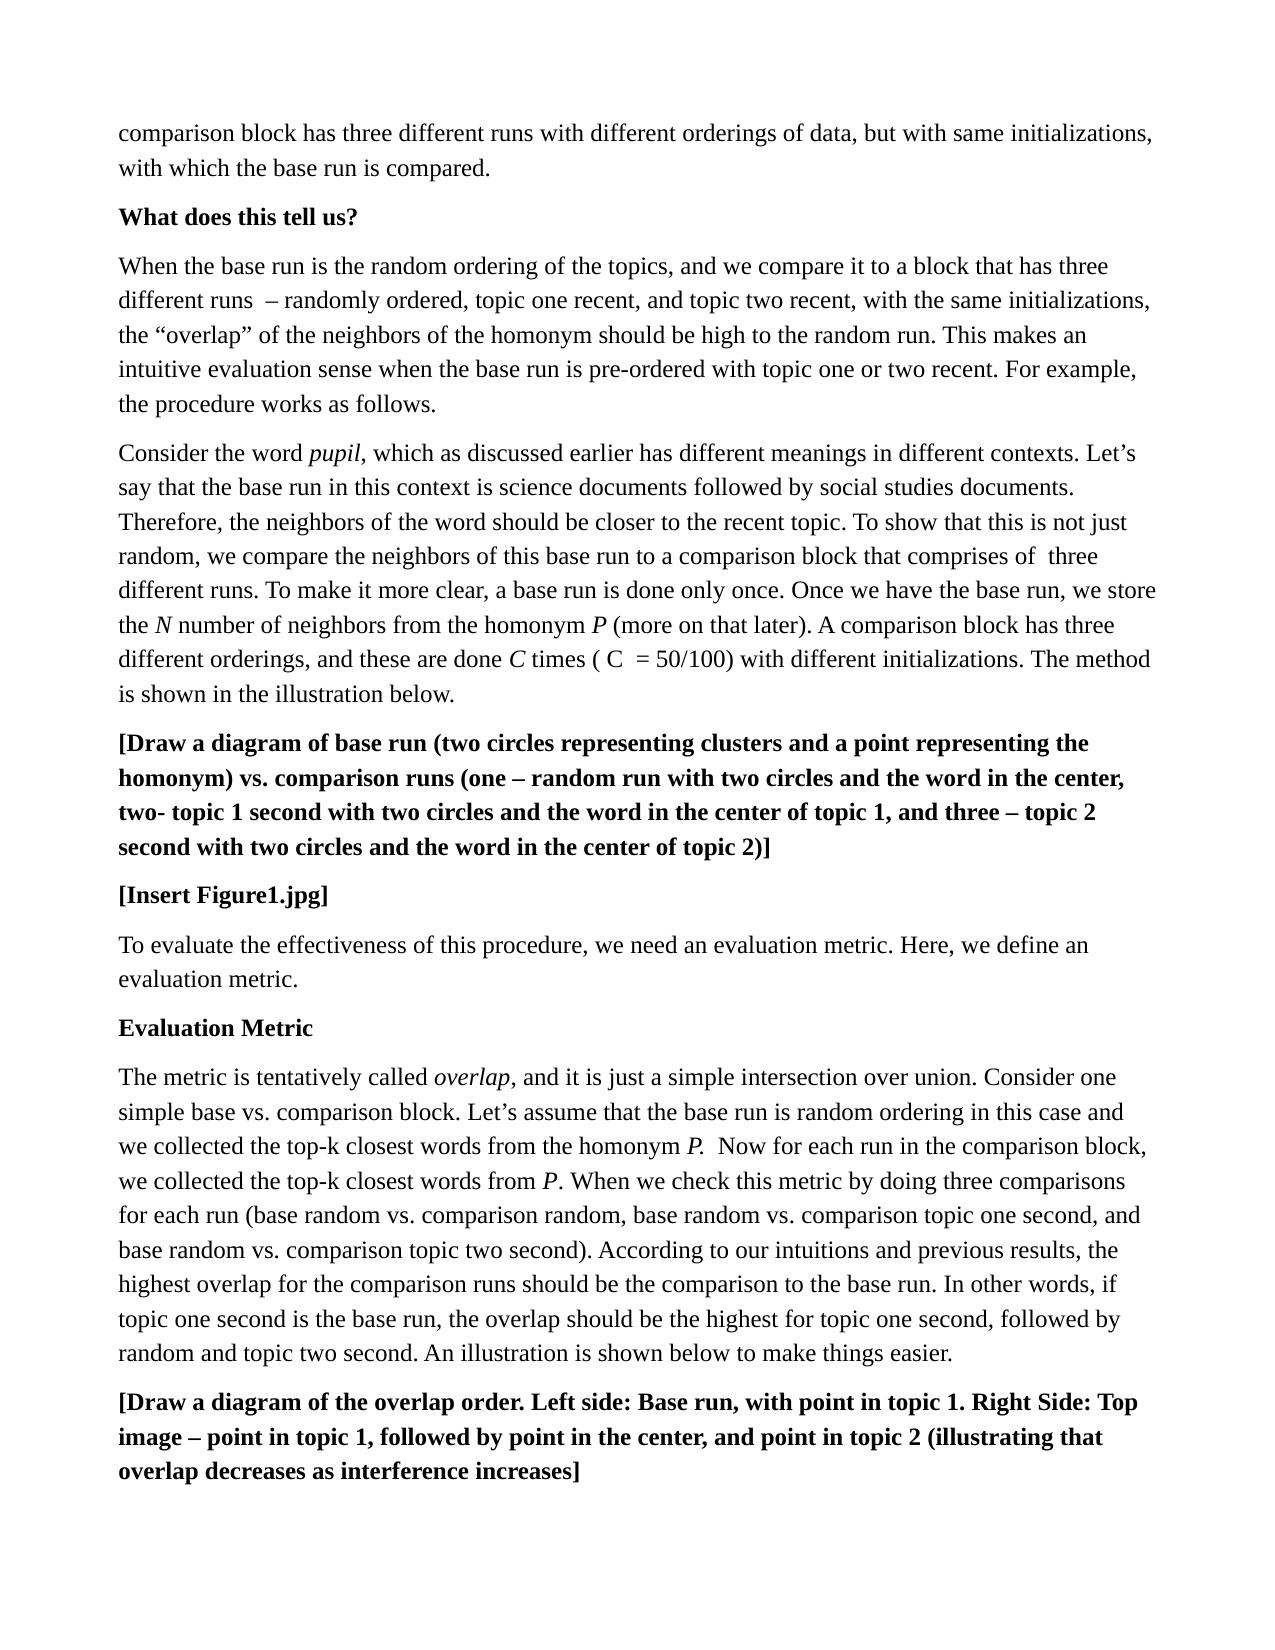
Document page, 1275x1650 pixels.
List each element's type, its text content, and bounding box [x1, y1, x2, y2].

text [Draw a diagram of the overlap order. Left side: Base run, with point in topic 1. Right Side: Top image – point in topic 1, followed by point in the center, and point in topic 2 (illustrating that overlap decreases as interference increases] [118, 1387, 1157, 1485]
text [Draw a diagram of base run (two circles representing clusters and a point representing the homonym) vs. comparison runs (one – random run with two circles and the word in the center, two- topic 1 second with two circles and the word in the center of topic 1, and three – topic 2 second with two circles and the word in the center of topic 2)] [118, 728, 1157, 860]
text comparison block has three different runs with different orderings of data, but with same initializations, with which the base run is compared. [118, 118, 1157, 181]
text The metric is tentatively called overlap, and it is just a simple intersection over union. Consider one simple base vs. comparison block. Let’s assume that the base run is random ordering in this case and we collected the top-k closest words from the homonym P. Now for each run in the comparison block, we collected the top-k closest words from P. When we check this metric by doing three comparisons for each run (base random vs. comparison random, base random vs. comparison topic one second, and base random vs. comparison topic two second). According to our intuitions and previous results, the highest overlap for the comparison runs should be the comparison to the base run. In other words, if topic one second is the base run, the overlap should be the highest for topic one second, followed by random and topic two second. An illustration is shown below to make things easier. [118, 1062, 1157, 1367]
text What does this tell us? [118, 202, 1157, 230]
text Consider the word pupil, which as discussed earlier has different meanings in different contexts. Let’s say that the base run in this context is science documents followed by social studies documents. Therefore, the neighbors of the word should be closer to the recent topic. To show that this is not just random, we compare the neighbors of this base run to a comparison block that comprises of three different runs. To make it more clear, a base run is done only once. Once we have the base run, we store the N number of neighbors from the homonym P (more on that later). A comparison block has three different orderings, and these are done C times ( C = 50/100) with different initializations. The method is shown in the illustration below. [118, 438, 1157, 708]
text When the base run is the random ordering of the topics, and we compare it to a block that has three different runs – randomly ordered, topic one recent, and topic two recent, with the same initializations, the “overlap” of the neighbors of the homonym should be high to the random run. This makes an intuitive evaluation sense when the base run is pre-ordered with topic one or two recent. For example, the procedure works as follows. [118, 251, 1157, 417]
text To evaluate the effectiveness of this procedure, we need an evaluation metric. Here, we define an evaluation metric. [118, 930, 1157, 993]
text [Insert Figure1.jpg] [118, 881, 1157, 909]
text Evaluation Metric [118, 1013, 1157, 1042]
